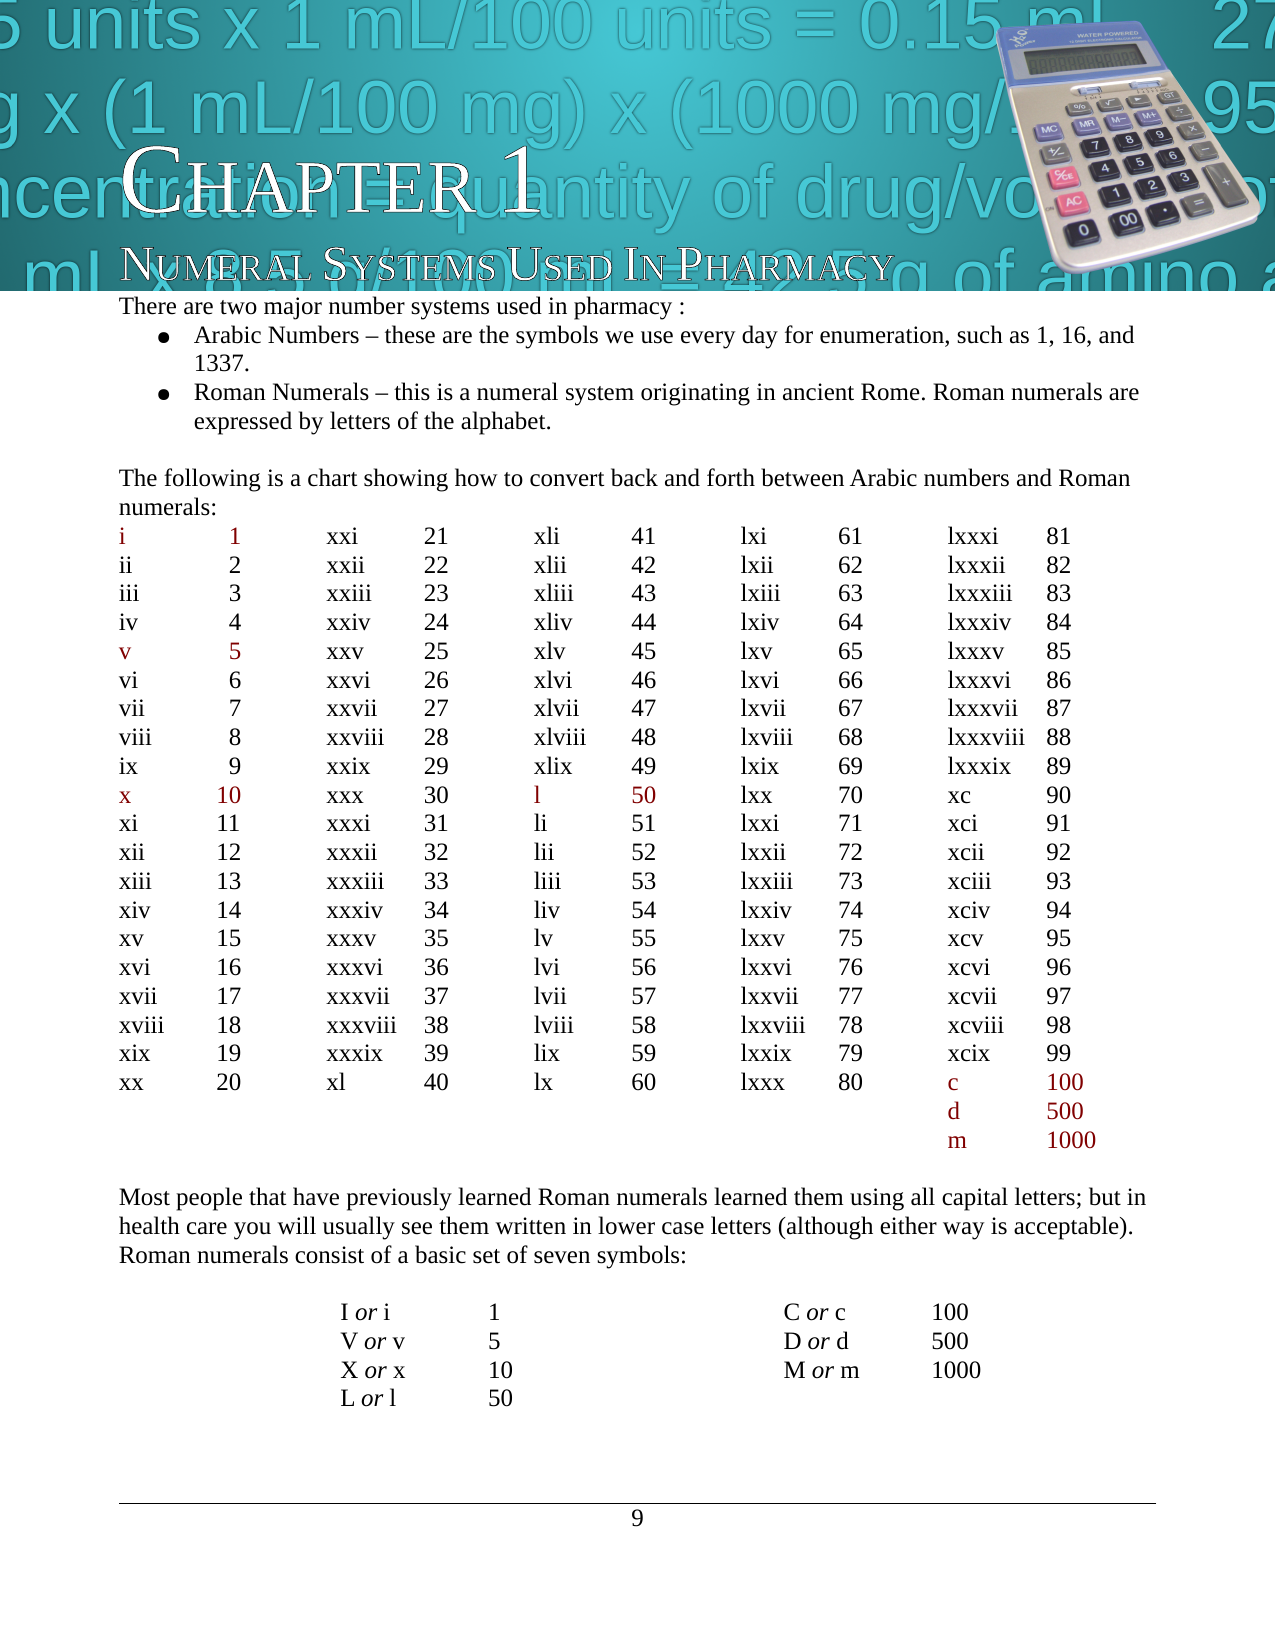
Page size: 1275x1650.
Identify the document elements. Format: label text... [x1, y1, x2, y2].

table_cell 78 [838, 1010, 947, 1038]
table_cell xlix [534, 751, 631, 780]
table_cell 23 [424, 579, 533, 607]
table_cell iv [119, 607, 216, 636]
table_cell [631, 1096, 740, 1125]
table_cell xlvii [534, 694, 631, 722]
table_cell xl [326, 1067, 423, 1096]
table_cell 13 [216, 866, 326, 895]
table_cell 57 [631, 981, 740, 1010]
table_cell 51 [631, 809, 740, 837]
table_cell xliv [534, 607, 631, 636]
table_cell 59 [631, 1039, 740, 1067]
table_cell xxxvii [326, 981, 423, 1010]
table_cell 92 [1046, 837, 1156, 866]
table_cell 11 [216, 809, 326, 837]
table_cell xix [119, 1039, 216, 1067]
table_cell 42 [631, 550, 740, 578]
table_cell xii [119, 837, 216, 866]
table_cell xlv [534, 636, 631, 665]
table_cell xcix [947, 1039, 1046, 1067]
list Arabic Numbers – these are the symbols we use every day for enumeration, such as 1, 16, and 1337. [156, 320, 1156, 377]
table_cell 29 [424, 751, 533, 780]
table_cell 89 [1046, 751, 1156, 780]
table_cell [424, 1096, 533, 1125]
table_header 21 [424, 521, 533, 550]
table_cell xiii [119, 866, 216, 895]
table_cell 64 [838, 607, 947, 636]
table_cell lx [534, 1067, 631, 1096]
table_cell 45 [631, 636, 740, 665]
table_cell xxxvi [326, 952, 423, 981]
table_cell 85 [1046, 636, 1156, 665]
table_cell lxviii [740, 722, 838, 751]
table_cell [119, 1096, 216, 1125]
table_cell xcvi [947, 952, 1046, 981]
table_cell lxxi [740, 809, 838, 837]
table_header 81 [1046, 521, 1156, 550]
table_cell d [947, 1096, 1046, 1125]
table_cell 77 [838, 981, 947, 1010]
table_cell xxix [326, 751, 423, 780]
table_cell [534, 1125, 631, 1153]
table_cell xxiv [326, 607, 423, 636]
table_cell li [534, 809, 631, 837]
table_cell 87 [1046, 694, 1156, 722]
table_cell xxxii [326, 837, 423, 866]
table_cell ii [119, 550, 216, 578]
table_cell 66 [838, 665, 947, 693]
table_cell lxxxv [947, 636, 1046, 665]
table_cell 67 [838, 694, 947, 722]
text There are two major number systems used in pharmacy : [118, 291, 1156, 320]
table_cell 34 [424, 895, 533, 923]
table_cell 5 [216, 636, 326, 665]
table_cell 56 [631, 952, 740, 981]
table_cell [838, 1125, 947, 1153]
table_cell xciv [947, 895, 1046, 923]
table_cell lvii [534, 981, 631, 1010]
table_cell xc [947, 780, 1046, 808]
table_cell 27 [424, 694, 533, 722]
table_cell 26 [424, 665, 533, 693]
table_cell 2 [216, 550, 326, 578]
table_header lxi [740, 521, 838, 550]
table_cell [838, 1096, 947, 1125]
table_cell 79 [838, 1039, 947, 1067]
table_cell 33 [424, 866, 533, 895]
table_cell lxxviii [740, 1010, 838, 1038]
table_cell [326, 1125, 423, 1153]
table_cell 4 [216, 607, 326, 636]
table_header i [119, 521, 216, 550]
table_cell xcv [947, 924, 1046, 952]
table_cell xlii [534, 550, 631, 578]
table_cell lxxix [740, 1039, 838, 1067]
table_cell [740, 1096, 838, 1125]
table_cell lxxx [740, 1067, 838, 1096]
table_cell 39 [424, 1039, 533, 1067]
table_cell 3 [216, 579, 326, 607]
table_cell vii [119, 694, 216, 722]
table_cell 35 [424, 924, 533, 952]
table_cell xxiii [326, 579, 423, 607]
table_cell lxxii [740, 837, 838, 866]
table_cell 58 [631, 1010, 740, 1038]
table_cell xciii [947, 866, 1046, 895]
table_cell xxviii [326, 722, 423, 751]
table_cell xxii [326, 550, 423, 578]
table_cell [216, 1125, 326, 1153]
table_cell 43 [631, 579, 740, 607]
table_cell 97 [1046, 981, 1156, 1010]
table_cell lviii [534, 1010, 631, 1038]
table_cell 94 [1046, 895, 1156, 923]
table_header 41 [631, 521, 740, 550]
table_cell 25 [424, 636, 533, 665]
table_cell lxxiv [740, 895, 838, 923]
table_cell liii [534, 866, 631, 895]
table_cell 70 [838, 780, 947, 808]
table_cell lxiv [740, 607, 838, 636]
text Most people that have previously learned Roman numerals learned them using all capital letters; but in health care you will usually see them written in lower case letters (although either way is acceptable). Roman numerals consist of a basic set of seven symbols: [118, 1182, 1156, 1268]
table_cell xxv [326, 636, 423, 665]
table_cell 65 [838, 636, 947, 665]
table_cell xxxiv [326, 895, 423, 923]
table_cell 72 [838, 837, 947, 866]
table_cell lv [534, 924, 631, 952]
table_cell 6 [216, 665, 326, 693]
table_cell 74 [838, 895, 947, 923]
table_cell 8 [216, 722, 326, 751]
table_cell lxxiii [740, 866, 838, 895]
table_cell [631, 1125, 740, 1153]
table_cell [326, 1096, 423, 1125]
table_cell vi [119, 665, 216, 693]
table_cell ix [119, 751, 216, 780]
table_cell viii [119, 722, 216, 751]
table_cell 10 [216, 780, 326, 808]
table_cell lix [534, 1039, 631, 1067]
table_cell 68 [838, 722, 947, 751]
table_cell 49 [631, 751, 740, 780]
table_cell xxxv [326, 924, 423, 952]
table_cell lvi [534, 952, 631, 981]
table_cell [119, 1125, 216, 1153]
table_cell 48 [631, 722, 740, 751]
table_cell xxvi [326, 665, 423, 693]
table_cell lxxvi [740, 952, 838, 981]
table_cell 1000 [1046, 1125, 1156, 1153]
table_cell lxvii [740, 694, 838, 722]
table_cell xv [119, 924, 216, 952]
table_cell 90 [1046, 780, 1156, 808]
table_cell 62 [838, 550, 947, 578]
table_cell xcii [947, 837, 1046, 866]
table_cell 93 [1046, 866, 1156, 895]
table_cell xxxix [326, 1039, 423, 1067]
table_cell x [119, 780, 216, 808]
table_cell 20 [216, 1067, 326, 1096]
table_cell [740, 1125, 838, 1153]
table_cell 100 [1046, 1067, 1156, 1096]
table_cell 60 [631, 1067, 740, 1096]
table_cell 54 [631, 895, 740, 923]
table_cell 32 [424, 837, 533, 866]
table_cell c [947, 1067, 1046, 1096]
table_cell lxxxvi [947, 665, 1046, 693]
table_cell 99 [1046, 1039, 1156, 1067]
table_cell iii [119, 579, 216, 607]
table_cell xi [119, 809, 216, 837]
table_cell lxxv [740, 924, 838, 952]
table_cell 96 [1046, 952, 1156, 981]
table_cell 40 [424, 1067, 533, 1096]
table_cell 24 [424, 607, 533, 636]
table_cell xci [947, 809, 1046, 837]
table_cell lxix [740, 751, 838, 780]
table_cell 86 [1046, 665, 1156, 693]
table_cell 44 [631, 607, 740, 636]
table_header lxxxi [947, 521, 1046, 550]
table_header xxi [326, 521, 423, 550]
text X or x 10 M or m 1000 [340, 1355, 1156, 1383]
table_cell 75 [838, 924, 947, 952]
table_cell 50 [631, 780, 740, 808]
table_cell lxiii [740, 579, 838, 607]
table_cell m [947, 1125, 1046, 1153]
table_cell xxx [326, 780, 423, 808]
table_cell xiv [119, 895, 216, 923]
table_header 1 [216, 521, 326, 550]
list Roman Numerals – this is a numeral system originating in ancient Rome. Roman numerals are expressed by letters of the alphabet. [156, 377, 1156, 435]
table_cell [424, 1125, 533, 1153]
table_cell liv [534, 895, 631, 923]
table_cell 98 [1046, 1010, 1156, 1038]
table_cell 47 [631, 694, 740, 722]
table_cell 17 [216, 981, 326, 1010]
table_cell xliii [534, 579, 631, 607]
table_cell 7 [216, 694, 326, 722]
table_cell lxvi [740, 665, 838, 693]
table_cell xlvi [534, 665, 631, 693]
table_cell xviii [119, 1010, 216, 1038]
table_cell xxvii [326, 694, 423, 722]
table_cell 73 [838, 866, 947, 895]
table_cell 69 [838, 751, 947, 780]
table_cell 95 [1046, 924, 1156, 952]
table_cell xcvii [947, 981, 1046, 1010]
table_cell 84 [1046, 607, 1156, 636]
table_cell xxxi [326, 809, 423, 837]
table_cell 82 [1046, 550, 1156, 578]
table_cell 28 [424, 722, 533, 751]
table_cell 91 [1046, 809, 1156, 837]
table_cell lxxxviii [947, 722, 1046, 751]
picture [0, 0, 1275, 291]
table_cell 500 [1046, 1096, 1156, 1125]
table_cell 30 [424, 780, 533, 808]
table_cell 71 [838, 809, 947, 837]
table_cell xvi [119, 952, 216, 981]
table_cell [216, 1096, 326, 1125]
table_cell xlviii [534, 722, 631, 751]
table_cell 36 [424, 952, 533, 981]
table_cell 16 [216, 952, 326, 981]
table_cell lxx [740, 780, 838, 808]
table_cell 31 [424, 809, 533, 837]
table_cell 38 [424, 1010, 533, 1038]
table_cell 19 [216, 1039, 326, 1067]
table_cell lxii [740, 550, 838, 578]
table_cell 52 [631, 837, 740, 866]
table_cell 22 [424, 550, 533, 578]
text V or v 5 D or d 500 [340, 1326, 1156, 1355]
table_cell 15 [216, 924, 326, 952]
table_cell l [534, 780, 631, 808]
table_cell 14 [216, 895, 326, 923]
table_cell 53 [631, 866, 740, 895]
table_cell 12 [216, 837, 326, 866]
table_cell 80 [838, 1067, 947, 1096]
table_cell v [119, 636, 216, 665]
table_cell xxxviii [326, 1010, 423, 1038]
table_cell lxxxix [947, 751, 1046, 780]
text The following is a chart showing how to convert back and forth between Arabic numbers and Roman numerals: [118, 463, 1156, 521]
text I or i 1 C or c 100 [340, 1297, 1156, 1326]
table_cell lxxxii [947, 550, 1046, 578]
table_cell 46 [631, 665, 740, 693]
table_cell xx [119, 1067, 216, 1096]
table_cell 18 [216, 1010, 326, 1038]
table_cell 55 [631, 924, 740, 952]
text L or l 50 [340, 1383, 1156, 1412]
table_cell xxxiii [326, 866, 423, 895]
table_cell 37 [424, 981, 533, 1010]
table_cell lxxxvii [947, 694, 1046, 722]
table_cell lxxxiii [947, 579, 1046, 607]
table_cell lxxxiv [947, 607, 1046, 636]
table_cell 76 [838, 952, 947, 981]
table_cell xvii [119, 981, 216, 1010]
table_cell 9 [216, 751, 326, 780]
table_cell xcviii [947, 1010, 1046, 1038]
table_cell lxv [740, 636, 838, 665]
table_cell lxxvii [740, 981, 838, 1010]
table_header xli [534, 521, 631, 550]
table_cell 88 [1046, 722, 1156, 751]
table_cell 83 [1046, 579, 1156, 607]
table_cell [534, 1096, 631, 1125]
table_header 61 [838, 521, 947, 550]
table_cell 63 [838, 579, 947, 607]
table_cell lii [534, 837, 631, 866]
